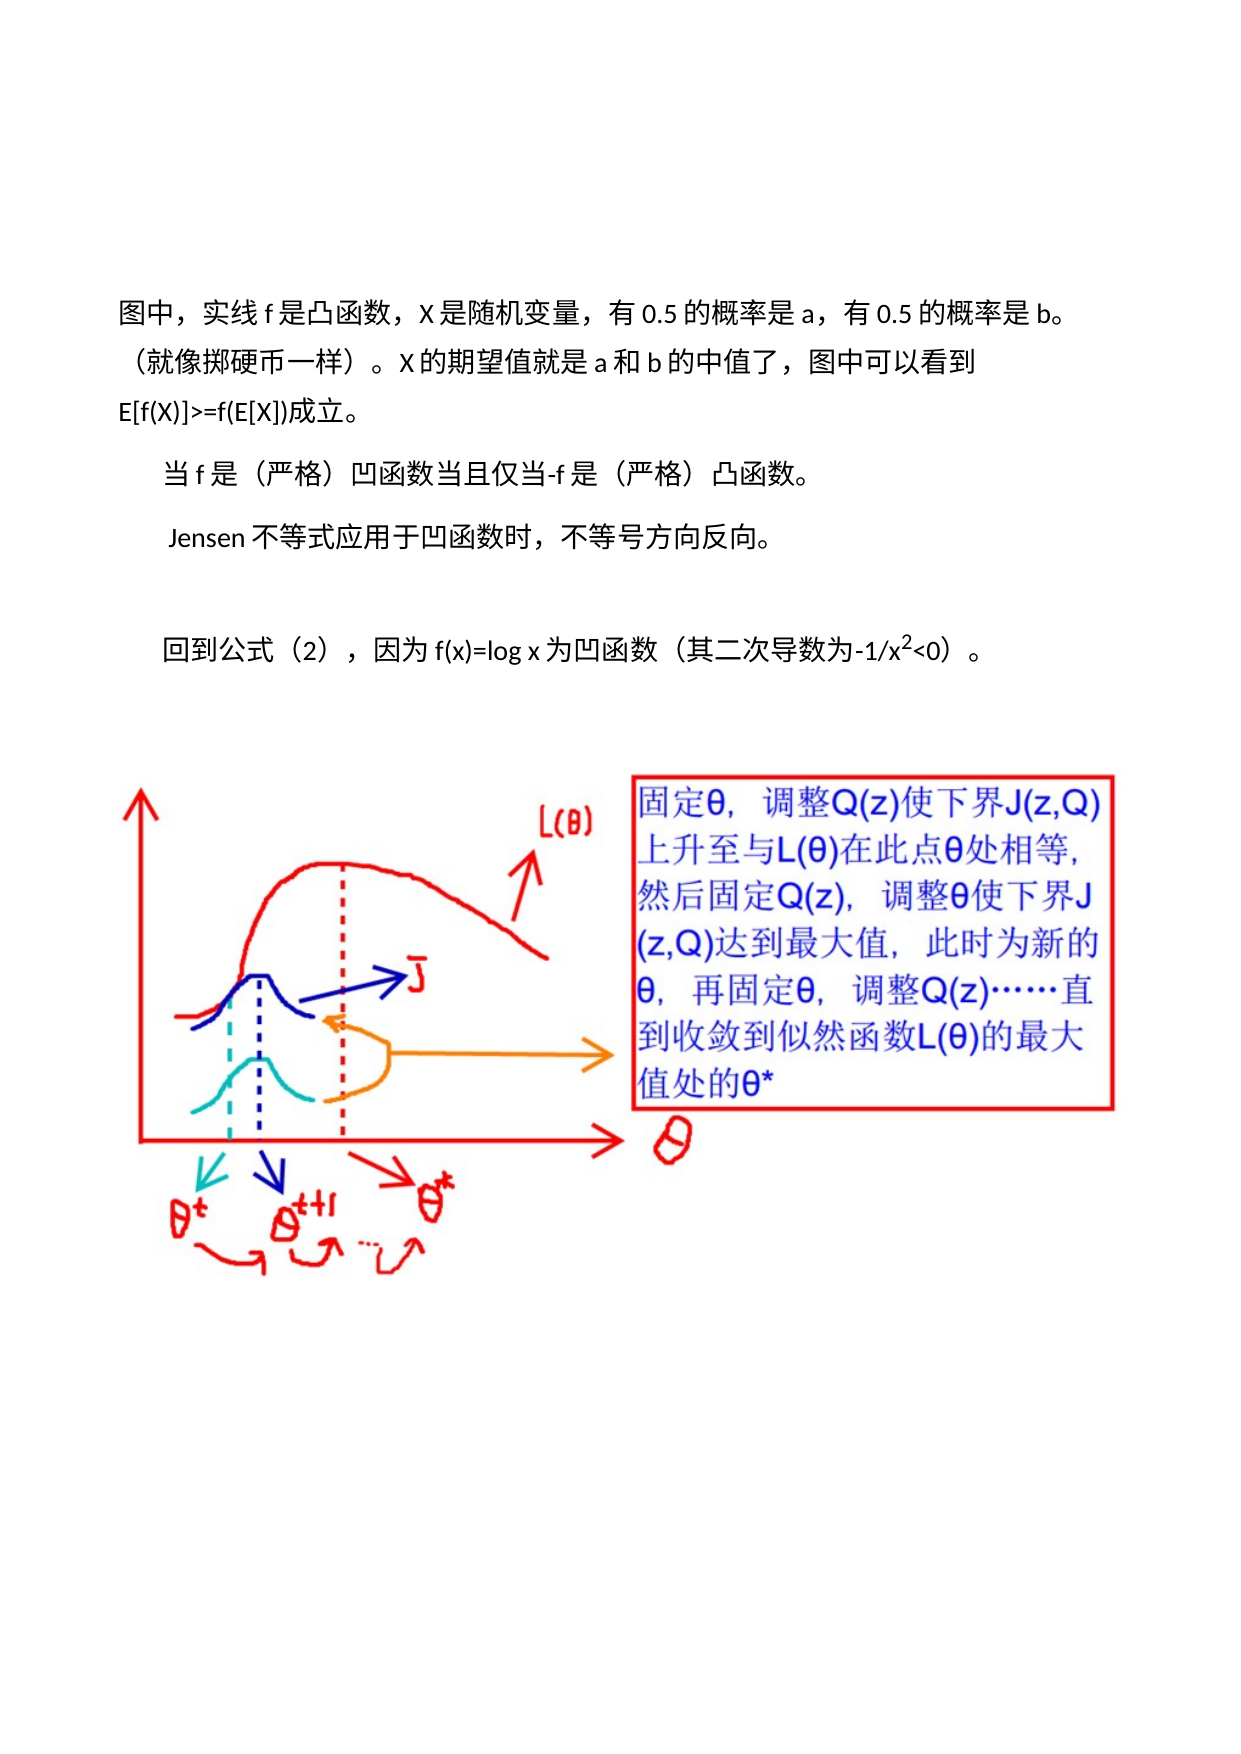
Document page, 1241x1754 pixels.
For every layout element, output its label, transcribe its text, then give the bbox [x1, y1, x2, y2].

text 当f是（严格）凹函数当且仅当-f是（严格）凸函数。 [118, 452, 1122, 492]
picture [118, 749, 1123, 1280]
text 回到公式（2），因为f(x)=log x为凹函数（其二次导数为-1/x2<0）。 [118, 628, 1122, 669]
text 图中，实线f是凸函数，X是随机变量，有0.5的概率是a，有0.5的概率是b。（就像掷硬币一样）。X的期望值就是a和b的中值了，图中可以看到E[f(X)]>=f(E[X])成立。 [118, 291, 1122, 429]
text Jensen不等式应用于凹函数时，不等号方向反向。 [118, 515, 1122, 556]
